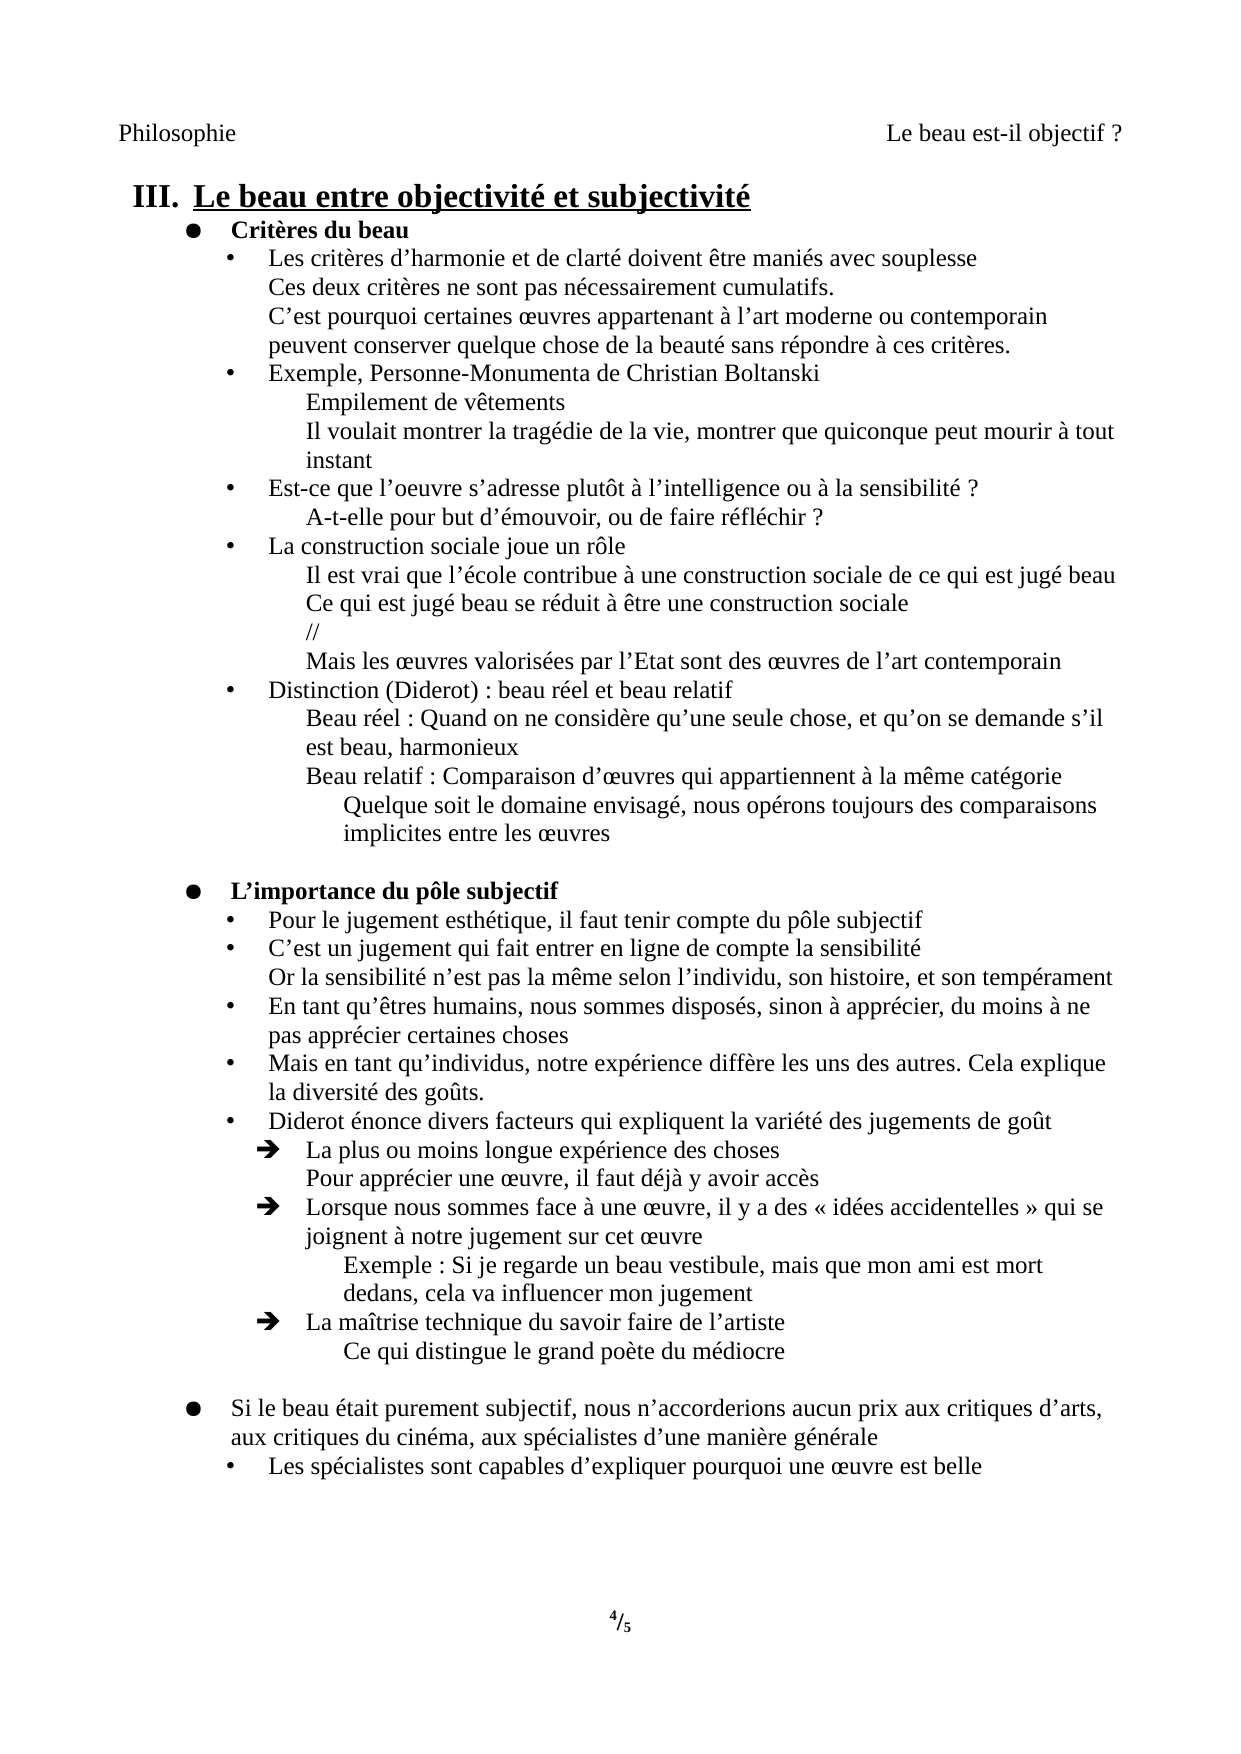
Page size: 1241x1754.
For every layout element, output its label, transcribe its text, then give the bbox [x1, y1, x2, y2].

list En tant qu’êtres humains, nous sommes disposés, sinon à apprécier, du moins à ne pas apprécier certaines choses [231, 991, 1122, 1048]
list Exemple : Si je regarde un beau vestibule, mais que mon ami est mort dedans, cela va influencer mon jugement [306, 1250, 1122, 1307]
list // [268, 617, 1122, 646]
list Diderot énonce divers facteurs qui expliquent la variété des jugements de goût [231, 1106, 1122, 1135]
list C’est pourquoi certaines œuvres appartenant à l’art moderne ou contemporain peuvent conserver quelque chose de la beauté sans répondre à ces critères. [231, 301, 1122, 358]
list Empilement de vêtements [268, 387, 1122, 416]
list Il est vrai que l’école contribue à une construction sociale de ce qui est jugé beau [268, 560, 1122, 588]
list Pour apprécier une œuvre, il faut déjà y avoir accès [268, 1163, 1122, 1192]
list Beau relatif : Comparaison d’œuvres qui appartiennent à la même catégorie [268, 761, 1122, 790]
list Le beau entre objectivité et subjectivité [156, 176, 1122, 215]
list C’est un jugement qui fait entrer en ligne de compte la sensibilité [231, 933, 1122, 962]
list Ces deux critères ne sont pas nécessairement cumulatifs. [231, 272, 1122, 301]
list La plus ou moins longue expérience des choses [268, 1135, 1122, 1163]
list A-t-elle pour but d’émouvoir, ou de faire réfléchir ? [268, 502, 1122, 531]
list La maîtrise technique du savoir faire de l’artiste [268, 1307, 1122, 1336]
list Or la sensibilité n’est pas la même selon l’individu, son histoire, et son tempérament [231, 962, 1122, 991]
list Distinction (Diderot) : beau réel et beau relatif [231, 675, 1122, 703]
list Il voulait montrer la tragédie de la vie, montrer que quiconque peut mourir à tout instant [268, 416, 1122, 473]
list Mais en tant qu’individus, notre expérience diffère les uns des autres. Cela explique la diversité des goûts. [231, 1048, 1122, 1106]
list Est-ce que l’oeuvre s’adresse plutôt à l’intelligence ou à la sensibilité ? [231, 473, 1122, 502]
list Les critères d’harmonie et de clarté doivent être maniés avec souplesse [231, 243, 1122, 272]
list Exemple, Personne-Monumenta de Christian Boltanski [231, 358, 1122, 387]
list Les spécialistes sont capables d’expliquer pourquoi une œuvre est belle [231, 1451, 1122, 1480]
list Beau réel : Quand on ne considère qu’une seule chose, et qu’on se demande s’il est beau, harmonieux [268, 703, 1122, 761]
list L’importance du pôle subjectif [193, 876, 1122, 905]
list Lorsque nous sommes face à une œuvre, il y a des « idées accidentelles » qui se joignent à notre jugement sur cet œuvre [268, 1192, 1122, 1250]
list Ce qui est jugé beau se réduit à être une construction sociale [268, 588, 1122, 617]
list Mais les œuvres valorisées par l’Etat sont des œuvres de l’art contemporain [268, 646, 1122, 675]
list Si le beau était purement subjectif, nous n’accorderions aucun prix aux critiques d’arts, aux critiques du cinéma, aux spécialistes d’une manière générale [193, 1393, 1122, 1451]
list Pour le jugement esthétique, il faut tenir compte du pôle subjectif [231, 905, 1122, 933]
list Ce qui distingue le grand poète du médiocre [306, 1336, 1122, 1365]
list Critères du beau [193, 215, 1122, 243]
list La construction sociale joue un rôle [231, 531, 1122, 560]
list Quelque soit le domaine envisagé, nous opérons toujours des comparaisons implicites entre les œuvres [306, 790, 1122, 847]
